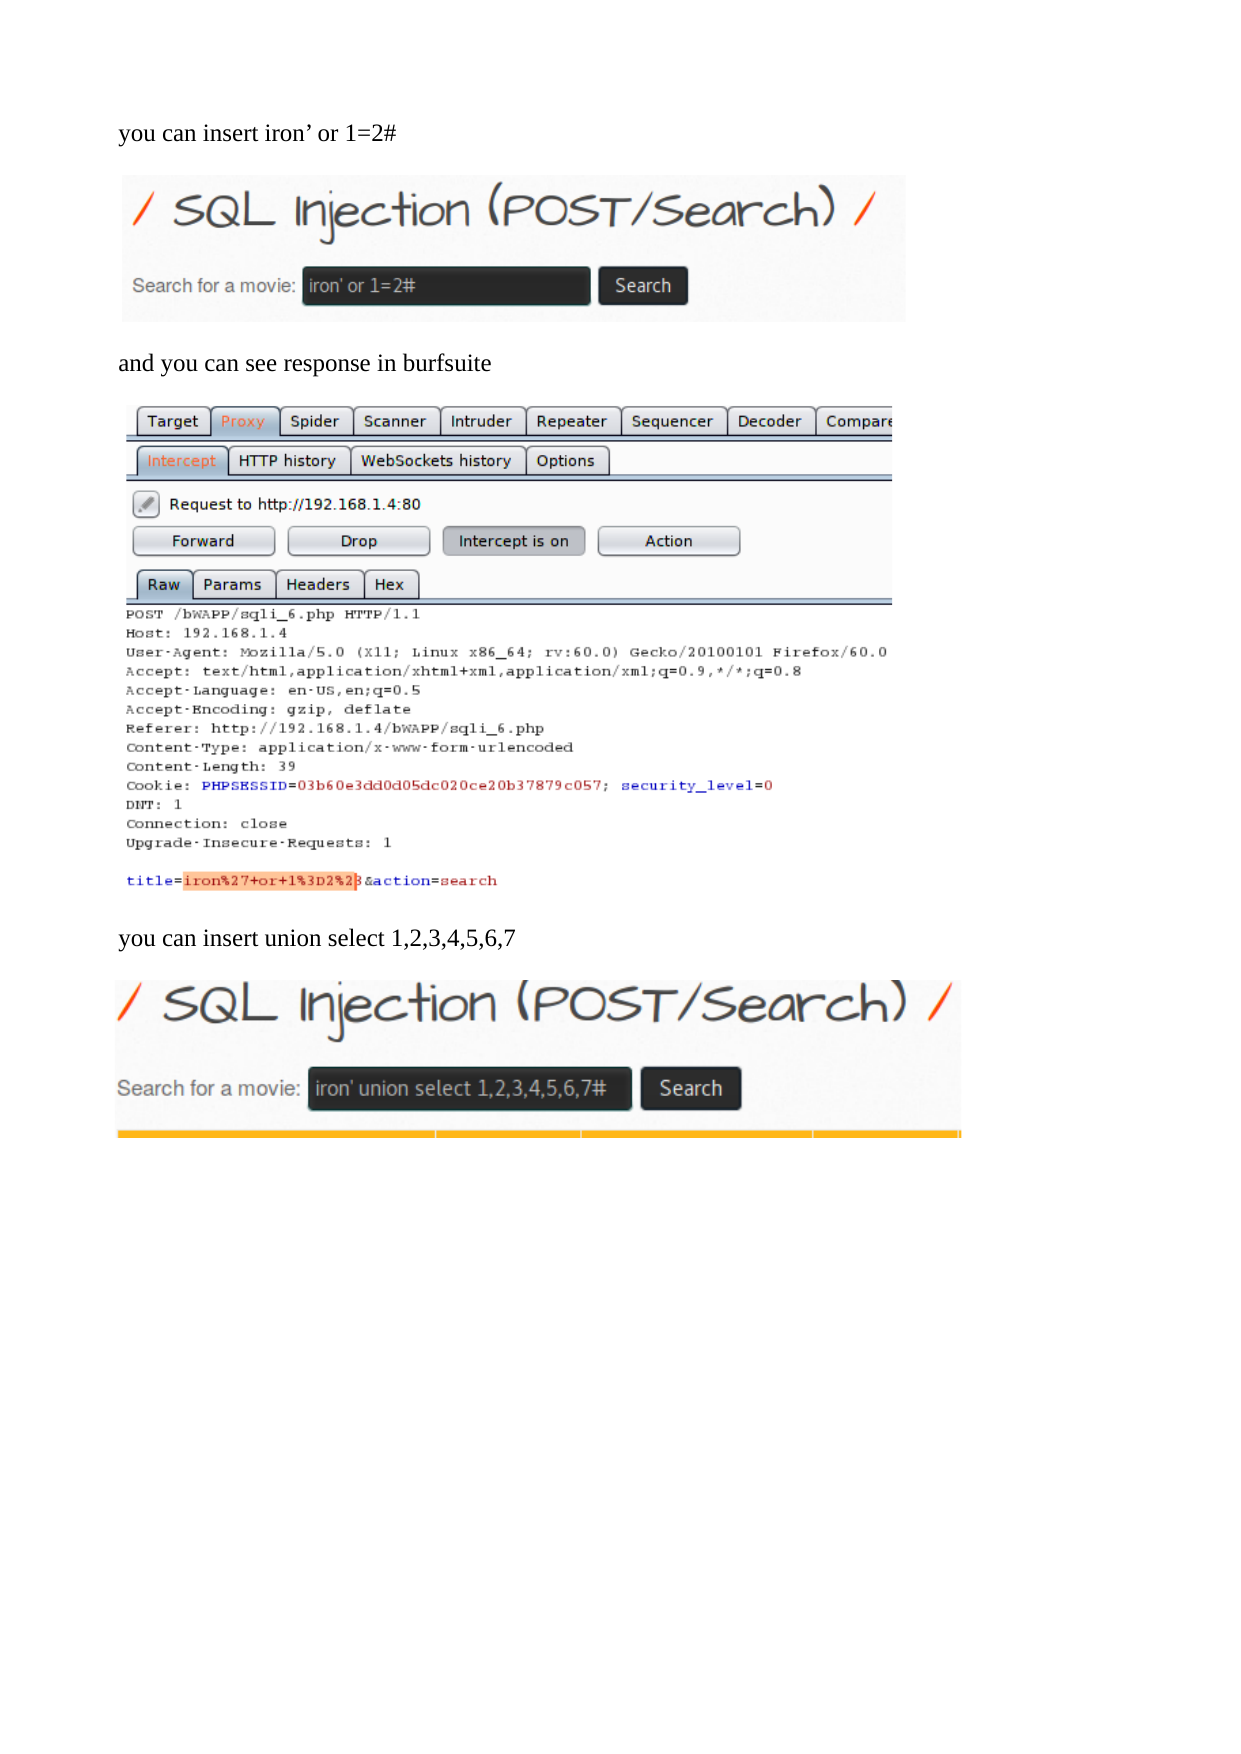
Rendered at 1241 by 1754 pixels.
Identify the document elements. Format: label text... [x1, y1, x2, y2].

picture [126, 405, 893, 899]
text and you can see response in burfsuite [118, 348, 1122, 377]
picture [122, 175, 906, 322]
picture [114, 980, 962, 1138]
text you can insert iron’ or 1=2# [118, 118, 1122, 147]
text you can insert union select 1,2,3,4,5,6,7 [118, 923, 1122, 952]
